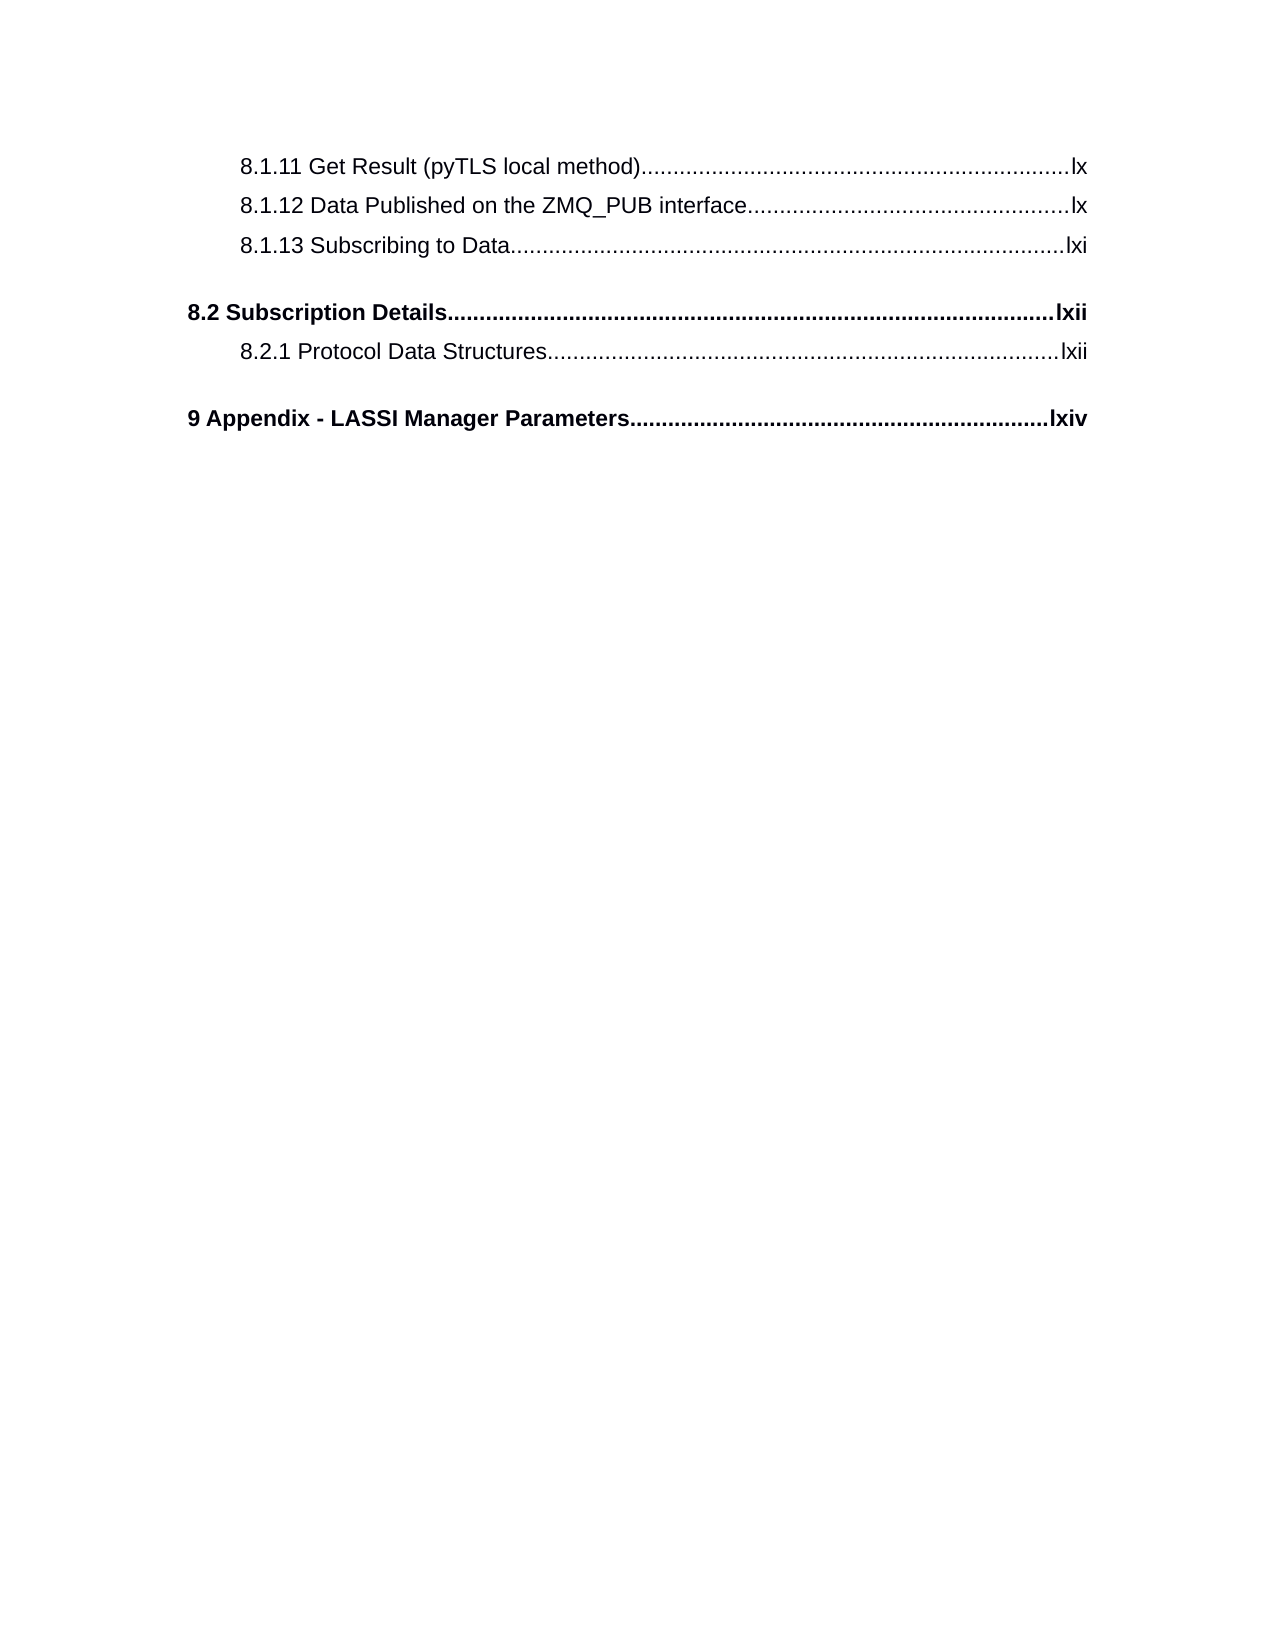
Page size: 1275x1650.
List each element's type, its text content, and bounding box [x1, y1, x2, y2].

text 8.1.11 Get Result (pyTLS local method) lx [240, 150, 1087, 179]
text 8.2.1 Protocol Data Structures lxii [240, 335, 1087, 364]
text 8.1.13 Subscribing to Data lxi [240, 229, 1087, 258]
text 8.2 Subscription Details lxii [187, 289, 1087, 325]
text 8.1.12 Data Published on the ZMQ_PUB interface lx [240, 189, 1087, 219]
text 9 Appendix - LASSI Manager Parameters lxiv [187, 396, 1087, 431]
